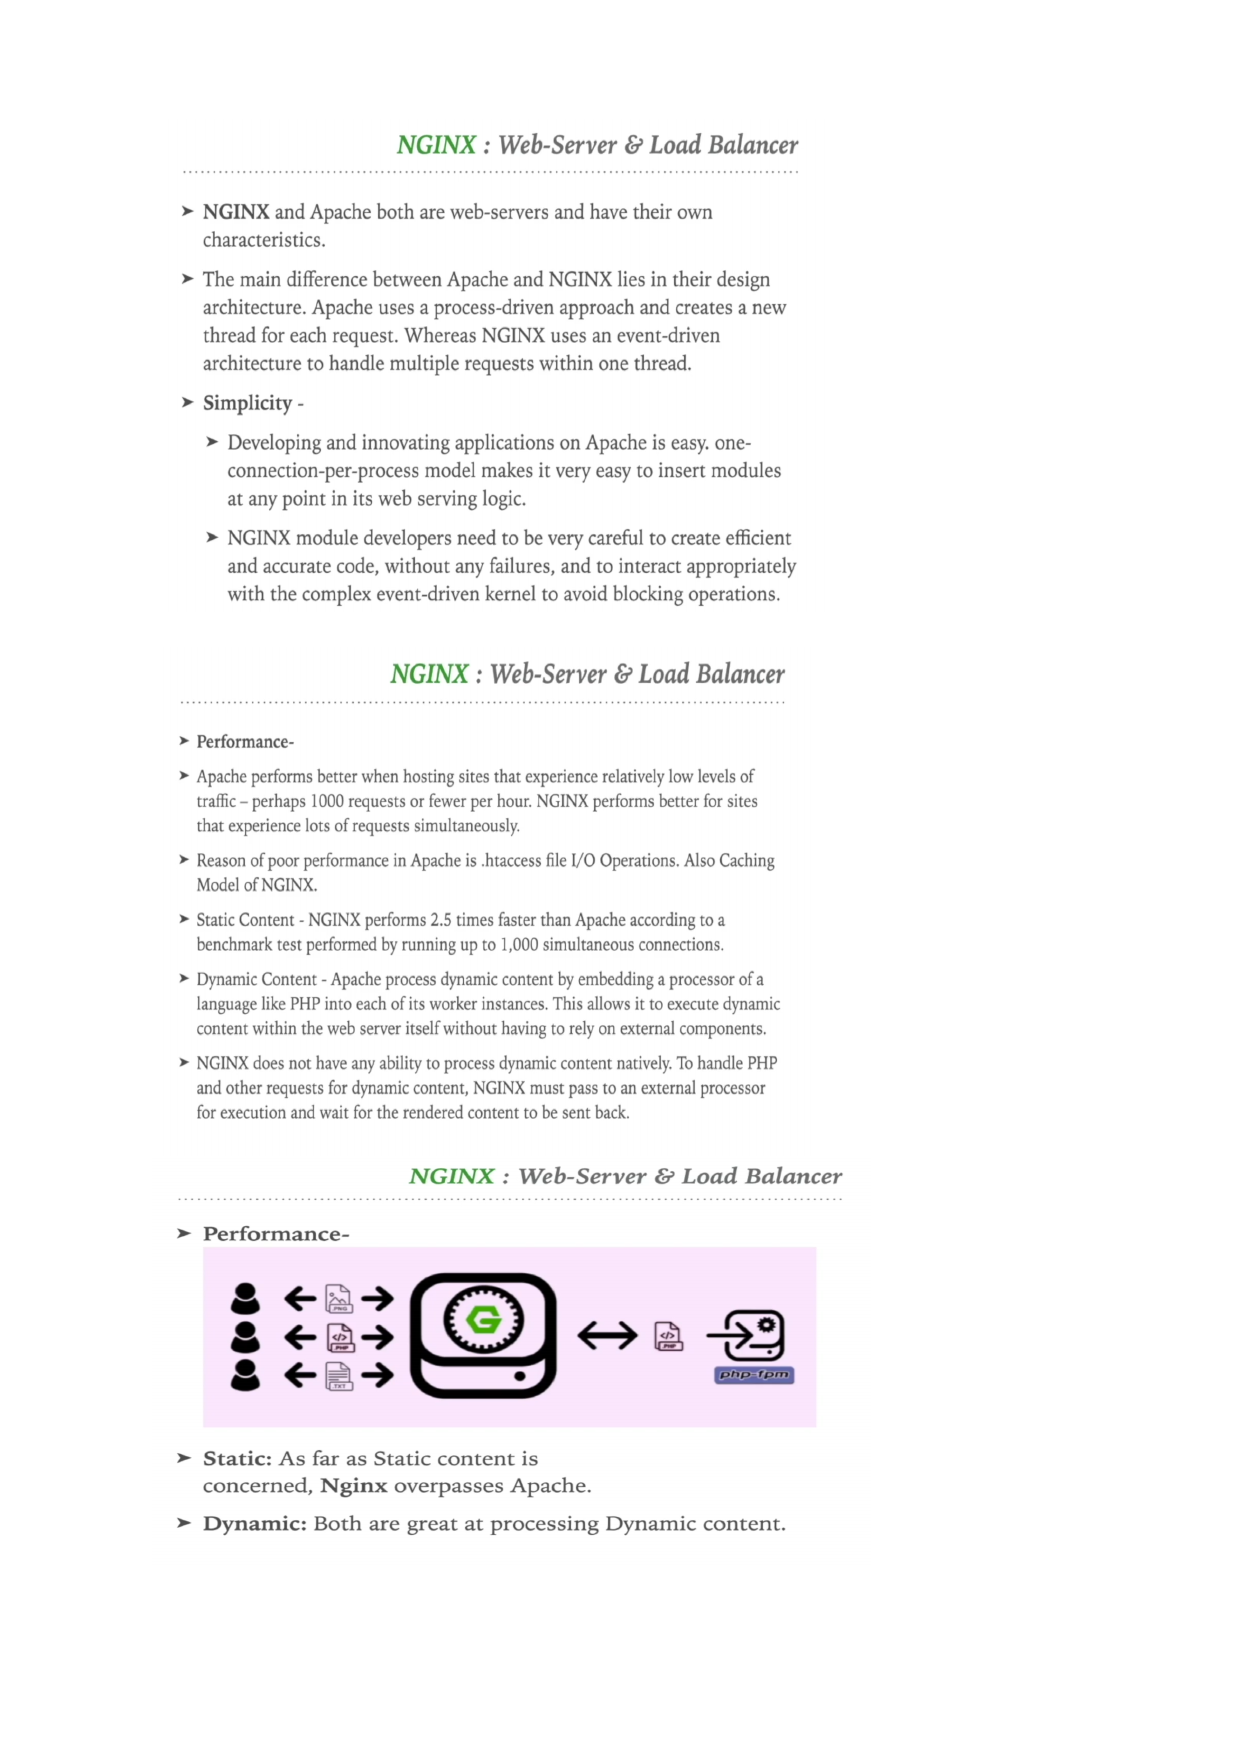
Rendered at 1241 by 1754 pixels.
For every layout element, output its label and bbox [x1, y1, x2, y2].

picture [152, 647, 871, 1565]
picture [159, 119, 825, 612]
